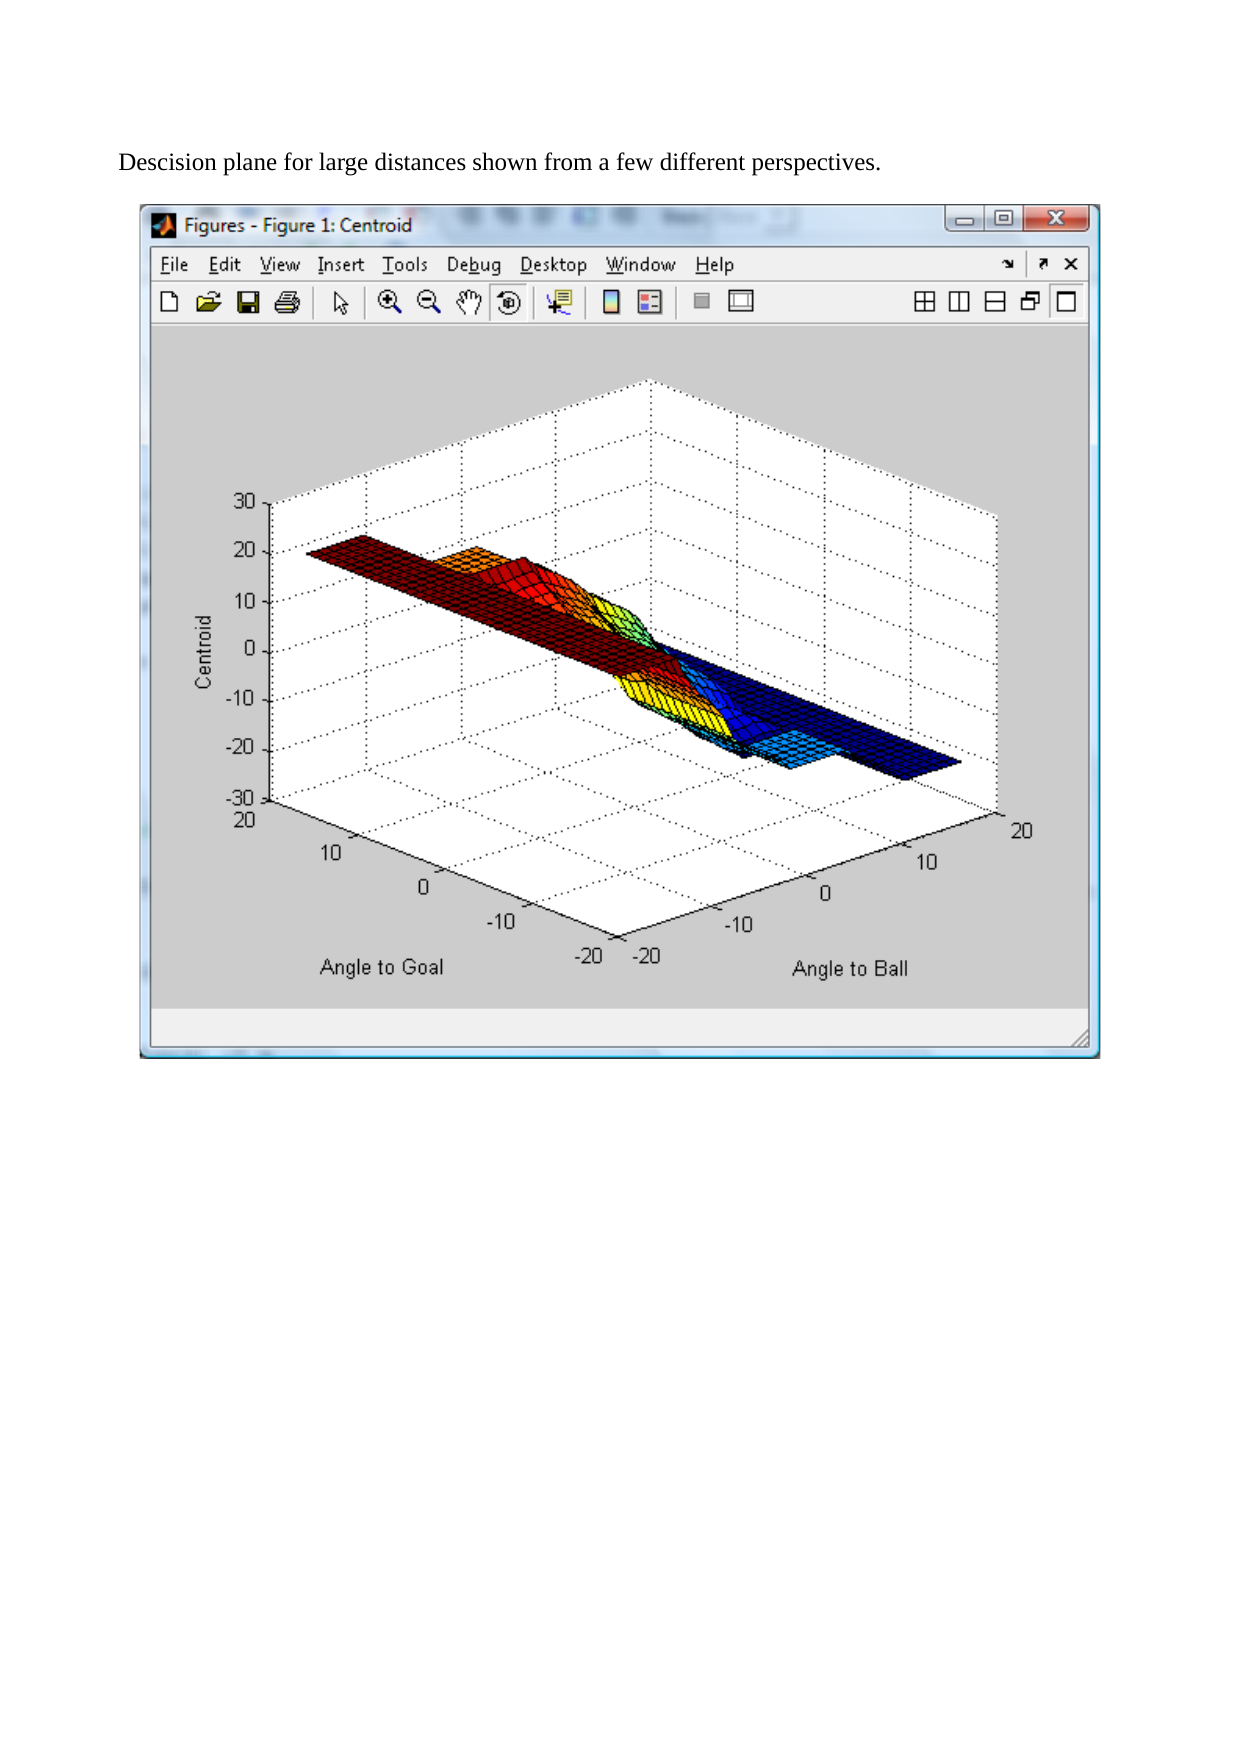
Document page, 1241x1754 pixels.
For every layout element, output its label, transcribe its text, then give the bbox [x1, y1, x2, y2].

picture [139, 204, 1101, 1059]
text Descision plane for large distances shown from a few different perspectives. [118, 147, 1122, 176]
